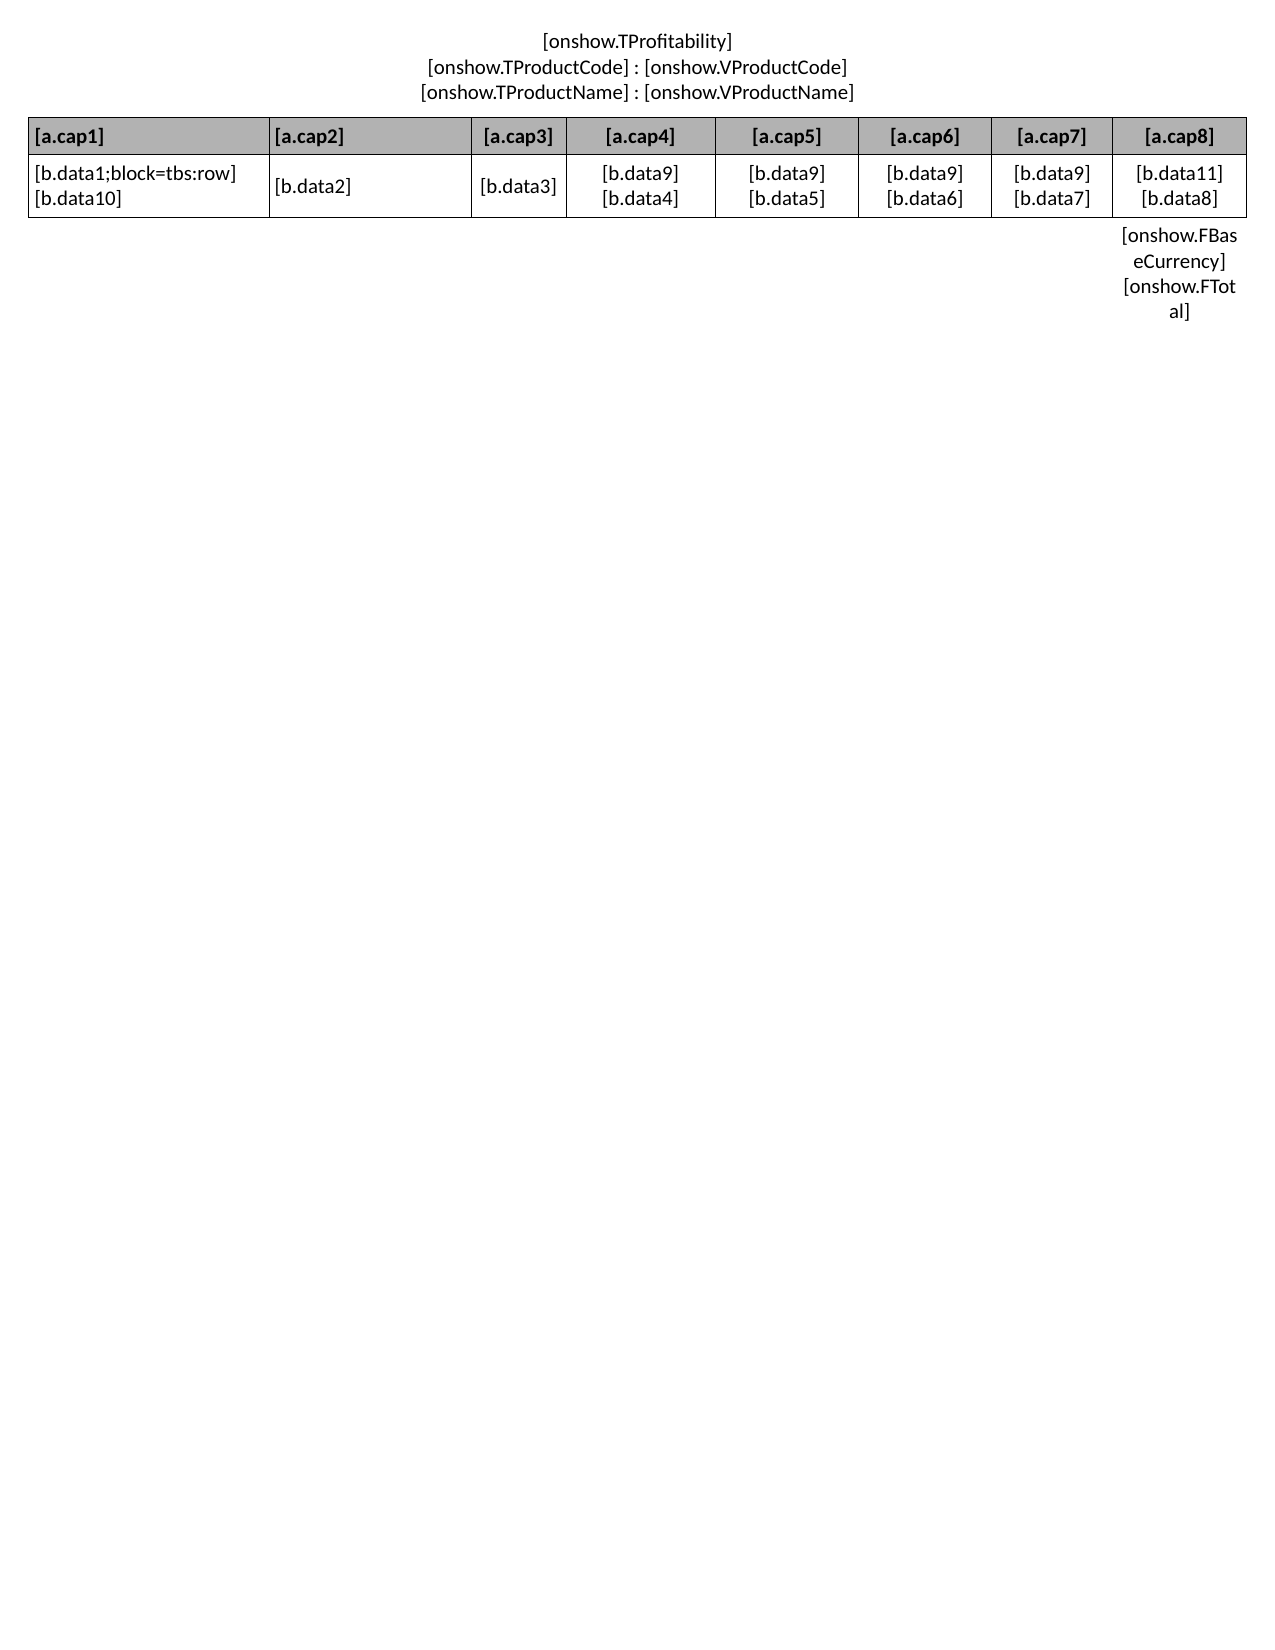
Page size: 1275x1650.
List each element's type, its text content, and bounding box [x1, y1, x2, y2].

table_header [a.cap2] [270, 118, 471, 154]
table_cell [b.data9] [b.data4] [567, 155, 715, 217]
table_cell [onshow.FBaseCurrency] [onshow.FTotal] [1113, 218, 1246, 330]
table_header [a.cap6] [859, 118, 991, 154]
table_cell [b.data2] [270, 155, 471, 217]
table_cell [b.data9] [b.data6] [859, 155, 991, 217]
text [onshow.TProfitability] [onshow.TProductCode] : [onshow.VProductCode] [onshow.TProductName] : [onshow.VProductName] [28, 28, 1246, 105]
table_header [a.cap1] [29, 118, 269, 154]
table_cell [b.data11] [b.data8] [1113, 155, 1246, 217]
table_cell [b.data3] [472, 155, 566, 217]
table_header [a.cap8] [1113, 118, 1246, 154]
table_header [a.cap3] [472, 118, 566, 154]
table_cell [29, 218, 1112, 330]
table_header [a.cap5] [716, 118, 858, 154]
table_cell [b.data1;block=tbs:row] [b.data10] [29, 155, 269, 217]
table_cell [b.data9] [b.data5] [716, 155, 858, 217]
table_header [a.cap7] [992, 118, 1112, 154]
table_header [a.cap4] [567, 118, 715, 154]
table_cell [b.data9] [b.data7] [992, 155, 1112, 217]
